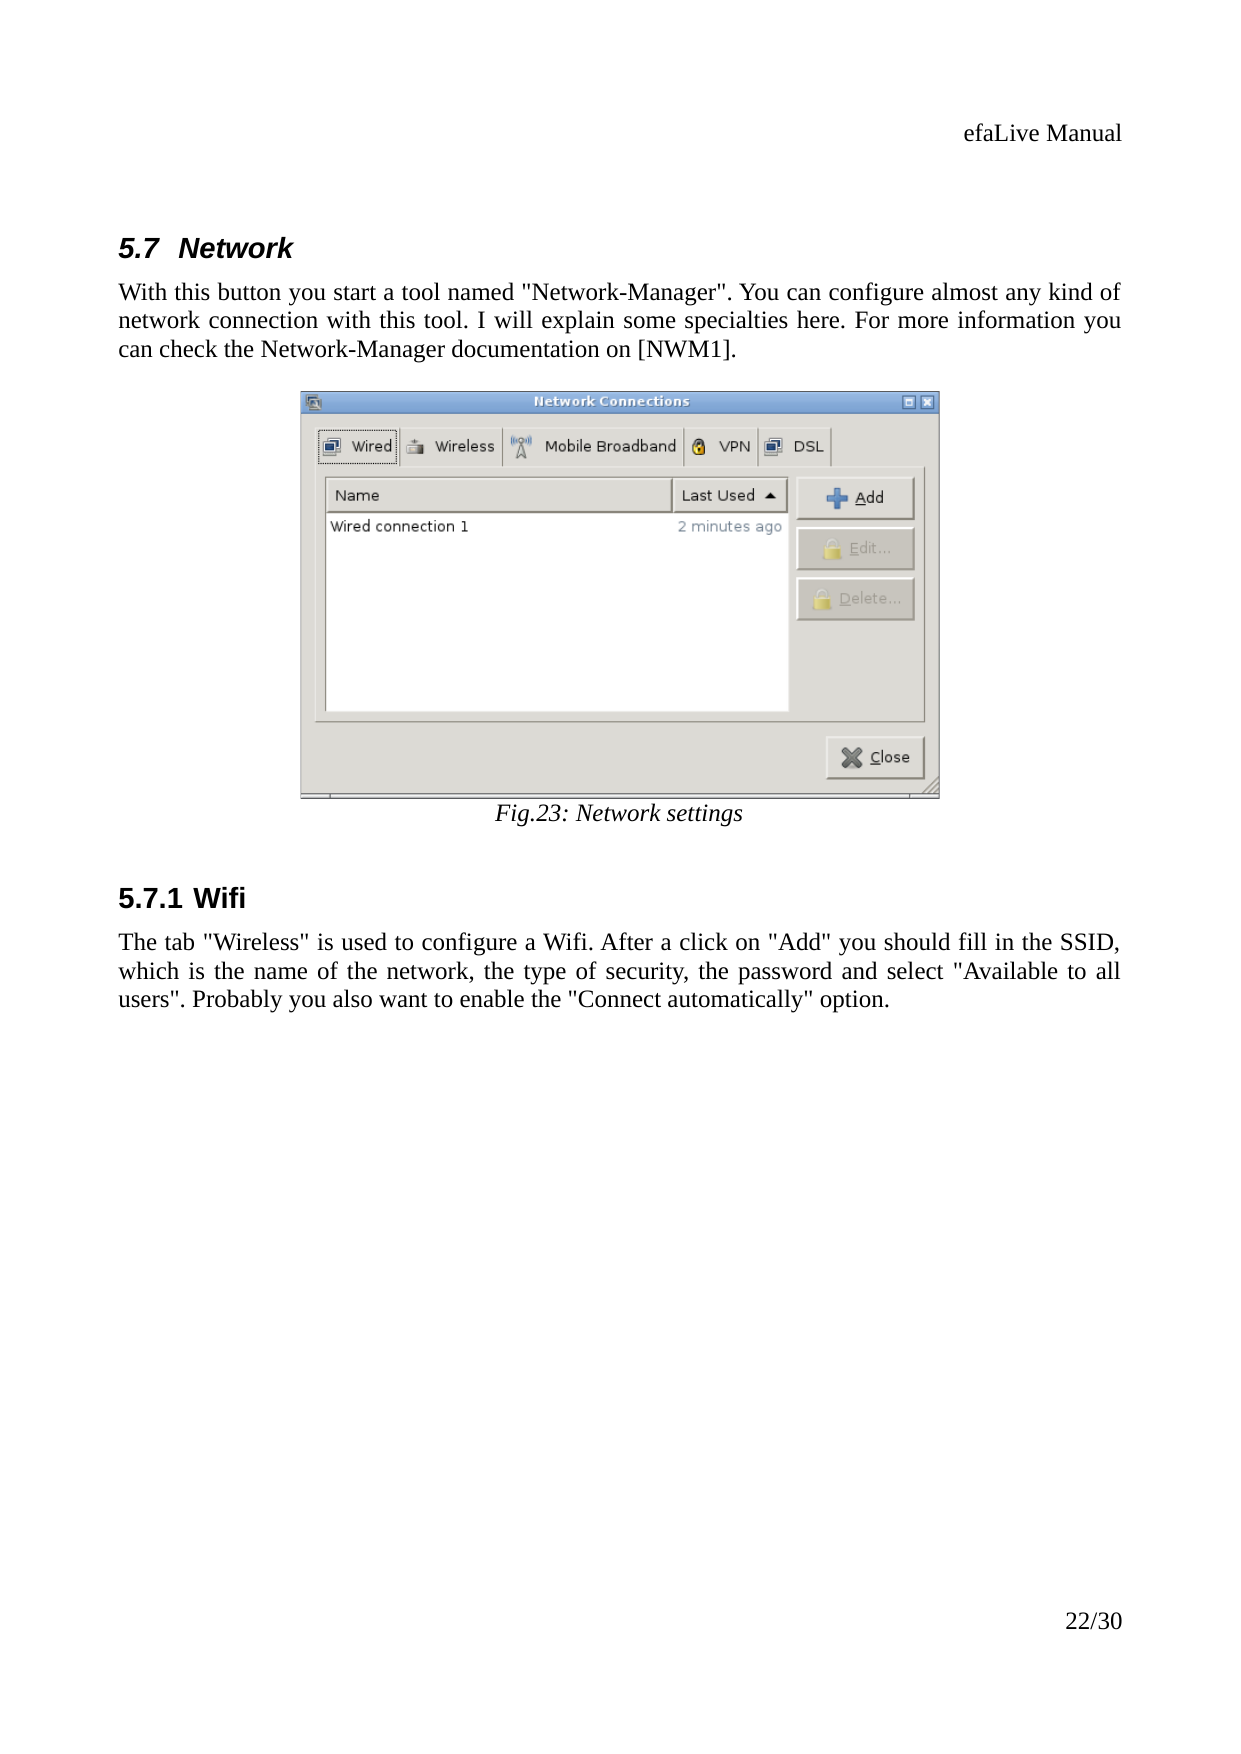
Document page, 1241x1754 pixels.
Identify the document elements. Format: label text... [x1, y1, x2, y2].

text Fig.23: Network settings [301, 799, 939, 827]
subtitle Network [118, 231, 1122, 264]
picture [300, 391, 940, 799]
subtitle Wifi [118, 881, 1122, 914]
text The tab "Wireless" is used to configure a Wifi. After a click on "Add" you should fill in the SSID, which is the name of the network, the type of security, the password and select "Available to all users". Probably you also want to enable the "Connect automatically" option. [118, 927, 1122, 1013]
text With this button you start a tool named "Network-Manager". You can configure almost any kind of network connection with this tool. I will explain some specialties here. For more information you can check the Network-Manager documentation on [NWM1]. [118, 277, 1122, 363]
